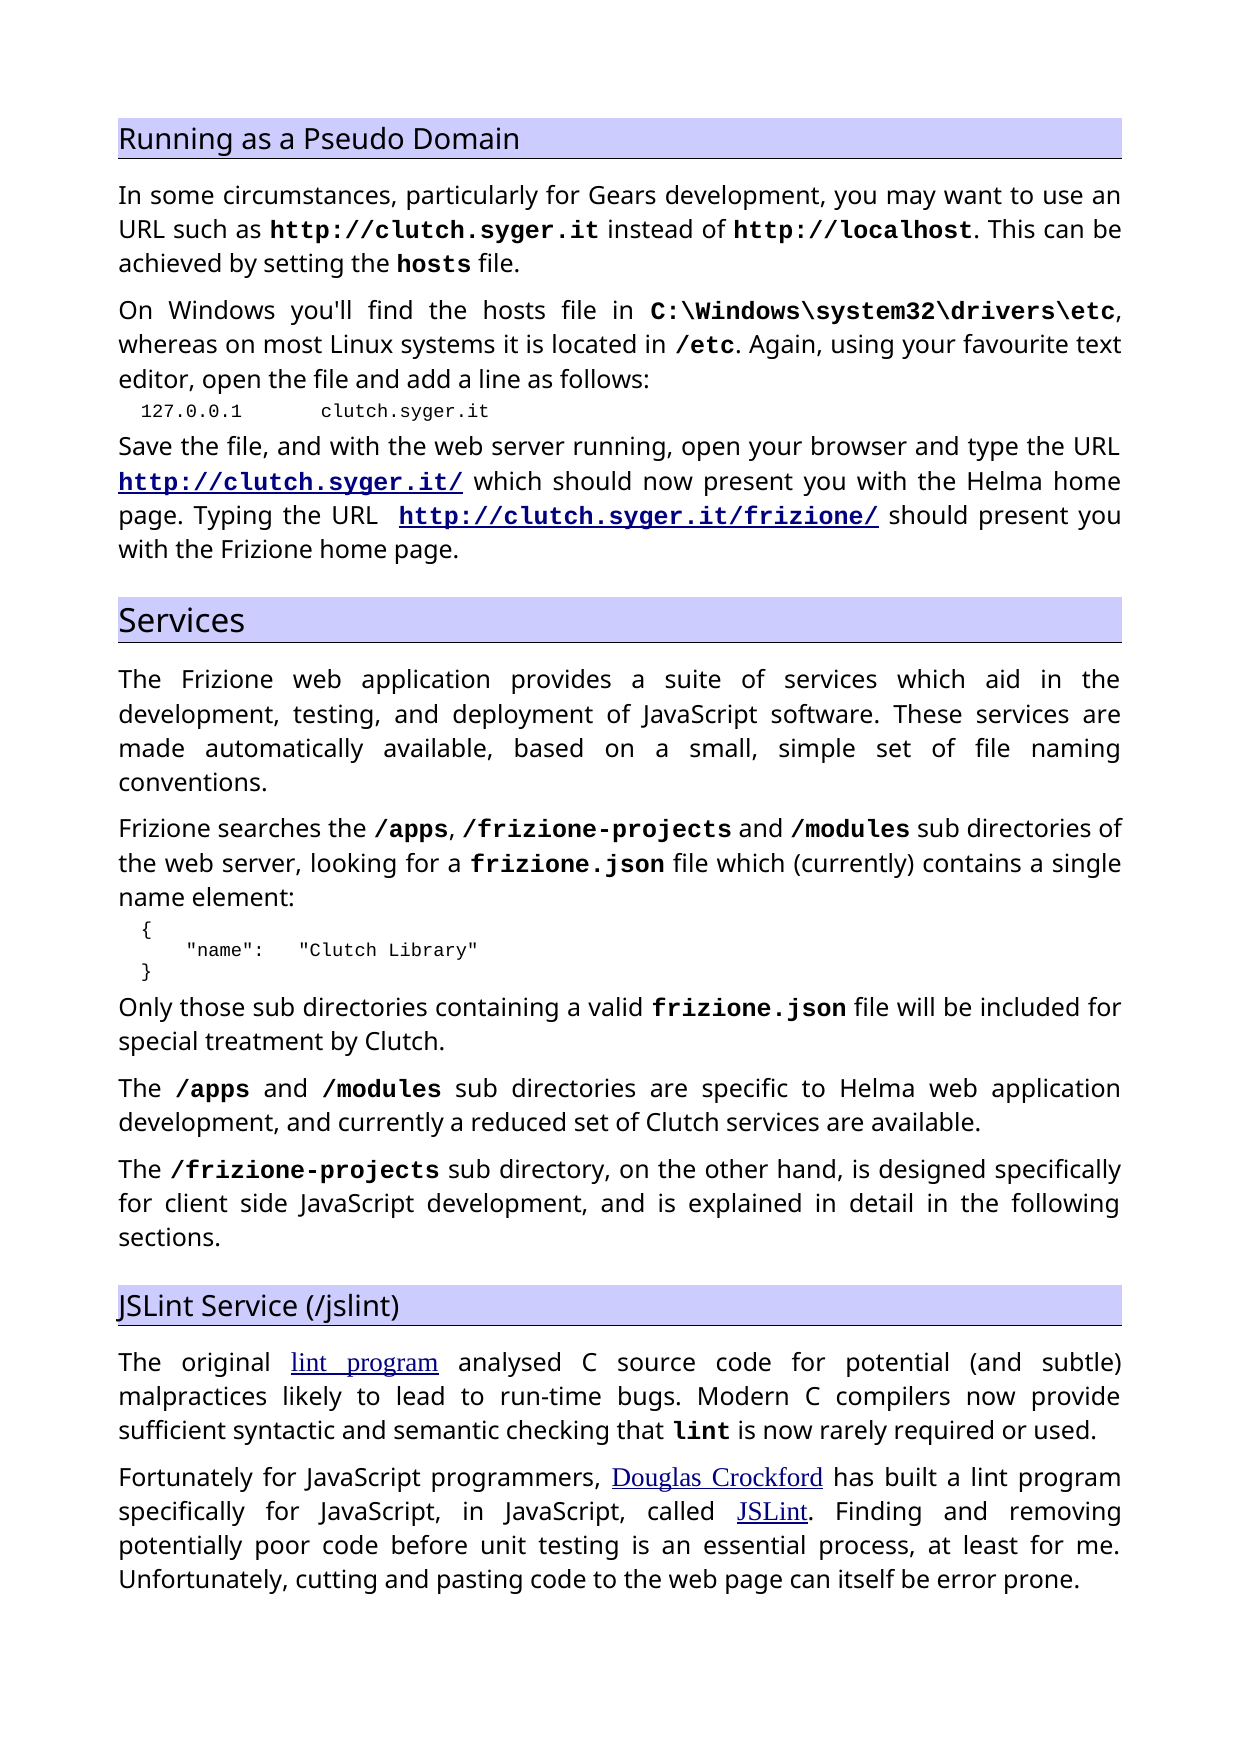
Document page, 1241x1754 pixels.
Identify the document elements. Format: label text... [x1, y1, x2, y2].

text The original lint program analysed C source code for potential (and subtle) malpractices likely to lead to run-time bugs. Modern C compilers now provide sufficient syntactic and semantic checking that lint is now rarely required or used. [118, 1344, 1122, 1447]
text Fortunately for JavaScript programmers, Douglas Crockford has built a lint program specifically for JavaScript, in JavaScript, called JSLint. Finding and removing potentially poor code before unit testing is an essential process, at least for me. Unfortunately, cutting and pasting code to the web page can itself be error prone. [118, 1459, 1122, 1596]
text Only those sub directories containing a valid frizione.json file will be included for special treatment by Clutch. [118, 990, 1122, 1058]
text The Frizione web application provides a suite of services which aid in the development, testing, and deployment of JavaScript software. These services are made automatically available, based on a small, simple set of file naming conventions. [118, 662, 1122, 798]
subtitle JSLint Service (/jslint) [118, 1285, 1122, 1325]
text 127.0.0.1 clutch.syger.it [118, 402, 1122, 423]
text Save the file, and with the web server running, open your browser and type the URL http://clutch.syger.it/ which should now present you with the Helma home page. Typing the URL http://clutch.syger.it/frizione/ should present you with the Frizione home page. [118, 429, 1122, 566]
text The /frizione-projects sub directory, on the other hand, is designed specifically for client side JavaScript development, and is explained in detail in the following sections. [118, 1151, 1122, 1254]
text Frizione searches the /apps, /frizione-projects and /modules sub directories of the web server, looking for a frizione.json file which (currently) contains a single name element: [118, 811, 1122, 913]
subtitle Services [118, 597, 1122, 642]
subtitle Running as a Pseudo Domain [118, 118, 1122, 158]
text On Windows you'll find the hosts file in C:\Windows\system32\drivers\etc, whereas on most Linux systems it is located in /etc. Again, using your favourite text editor, open the file and add a line as follows: [118, 293, 1122, 395]
text In some circumstances, particularly for Gears development, you may want to use an URL such as http://clutch.syger.it instead of http://localhost. This can be achieved by setting the hosts file. [118, 178, 1122, 280]
text The /apps and /modules sub directories are specific to Helma web application development, and currently a reduced set of Clutch services are available. [118, 1071, 1122, 1139]
text { "name": "Clutch Library" } [118, 920, 1122, 983]
